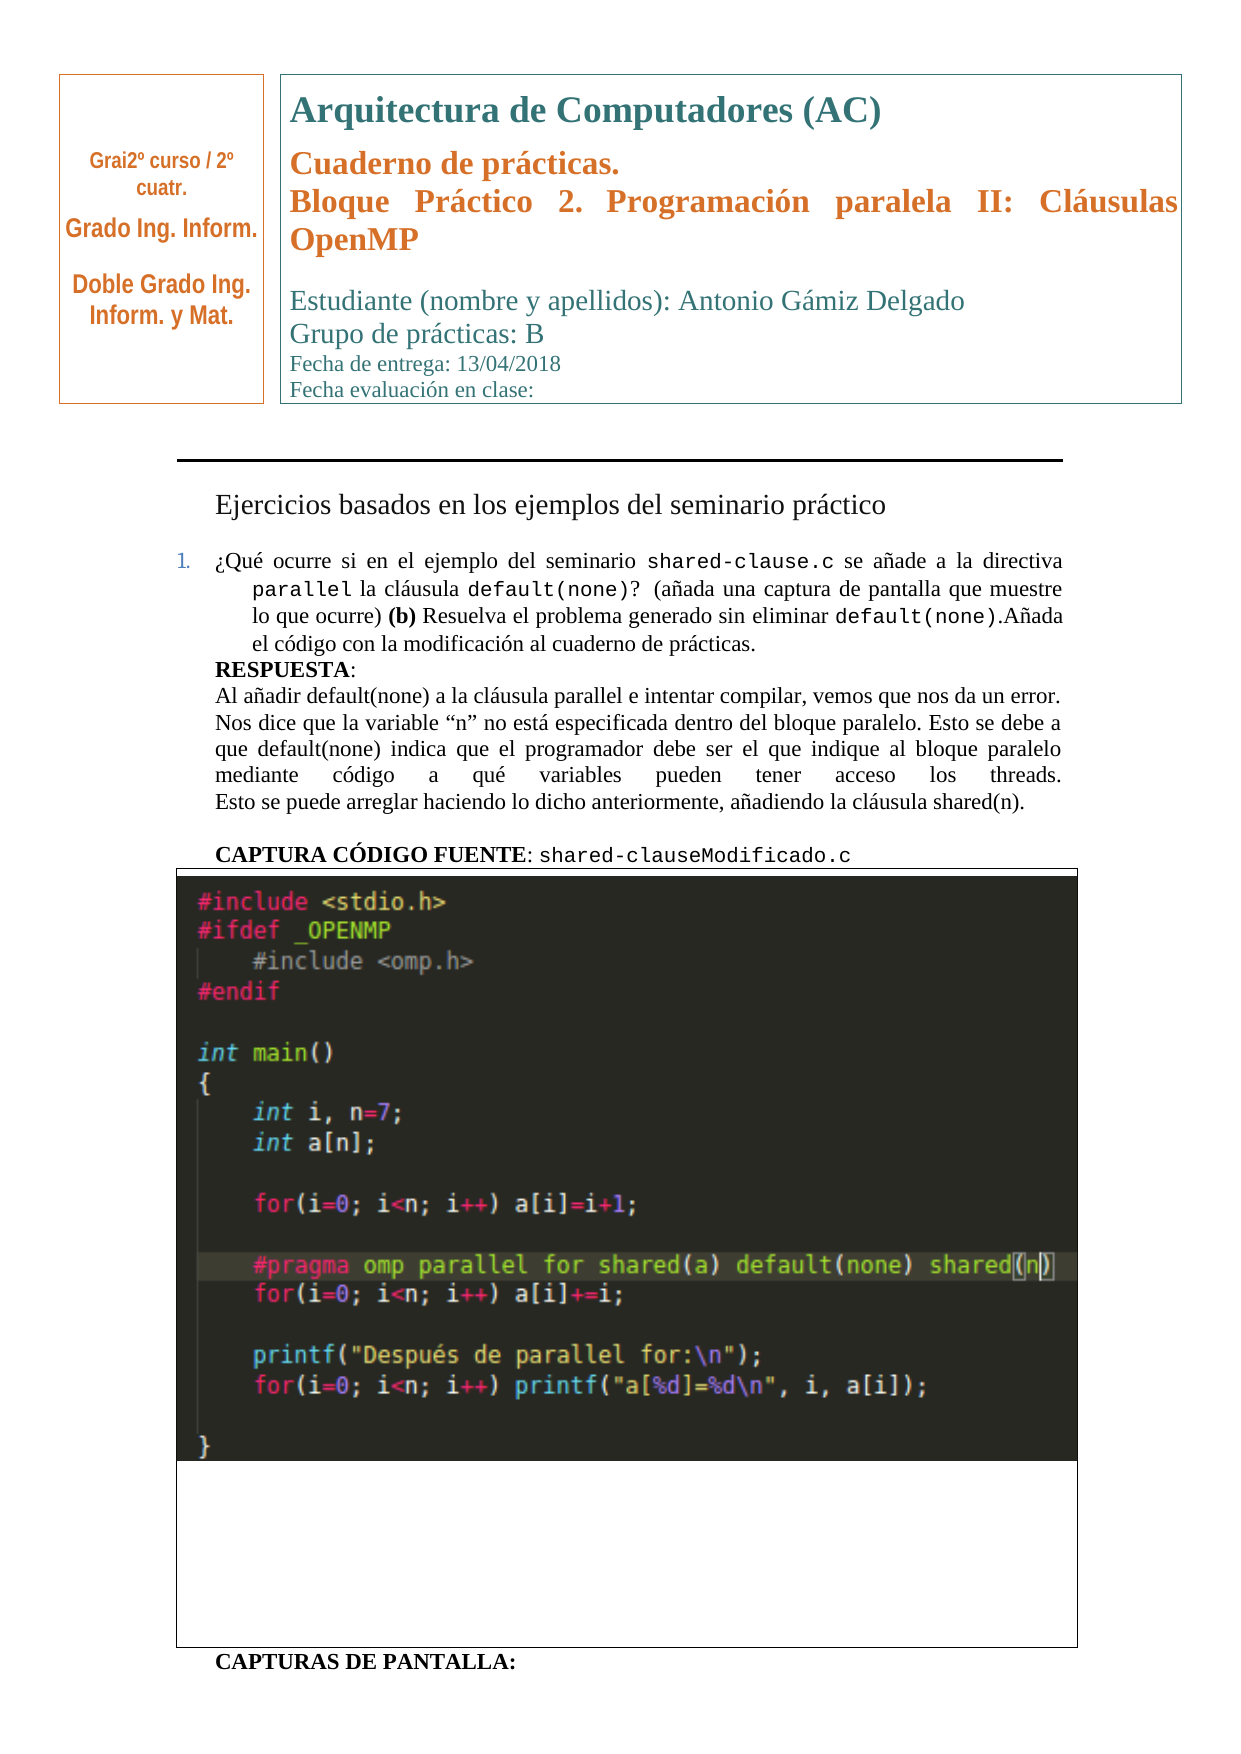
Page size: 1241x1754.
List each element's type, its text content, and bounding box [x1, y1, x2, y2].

text Al añadir default(none) a la cláusula parallel e intentar compilar, vemos que nos da un error. Nos dice que la variable “n” no está especificada dentro del bloque paralelo. Esto se debe a que default(none) indica que el programador debe ser el que indique al bloque paralelo mediante código a qué variables pueden tener acceso los threads. Esto se puede arreglar haciendo lo dicho anteriormente, añadiendo la cláusula shared(n). [215, 682, 1063, 814]
table_header [264, 74, 280, 403]
table_header [177, 1461, 1077, 1647]
text CAPTURA CÓDIGO FUENTE: shared-clauseModificado.c [215, 841, 1063, 868]
text RESPUESTA: [215, 656, 1063, 682]
text CAPTURAS DE PANTALLA: [215, 1648, 1063, 1674]
table_header [177, 869, 1077, 876]
table_header Arquitectura de Computadores (AC) Cuaderno de prácticas. Bloque Práctico 2. Programación paralela II: Cláusulas OpenMP Estudiante (nombre y apellidos): Antonio Gámiz Delgado Grupo de prácticas: B Fecha de entrega: 13/04/2018 Fecha evaluación en clase: [281, 75, 1181, 403]
list ¿Qué ocurre si en el ejemplo del seminario shared-clause.c se añade a la directiva parallel la cláusula default(none)? (añada una captura de pantalla que muestre lo que ocurre) (b) Resuelva el problema generado sin eliminar default(none).Añada el código con la modificación al cuaderno de prácticas. [177, 547, 1063, 656]
table_header Grai2º curso / 2º cuatr. Grado Ing. Inform. Doble Grado Ing. Inform. y Mat. [60, 75, 263, 403]
picture [176, 876, 1078, 1461]
subtitle Ejercicios basados en los ejemplos del seminario práctico [177, 487, 1063, 520]
